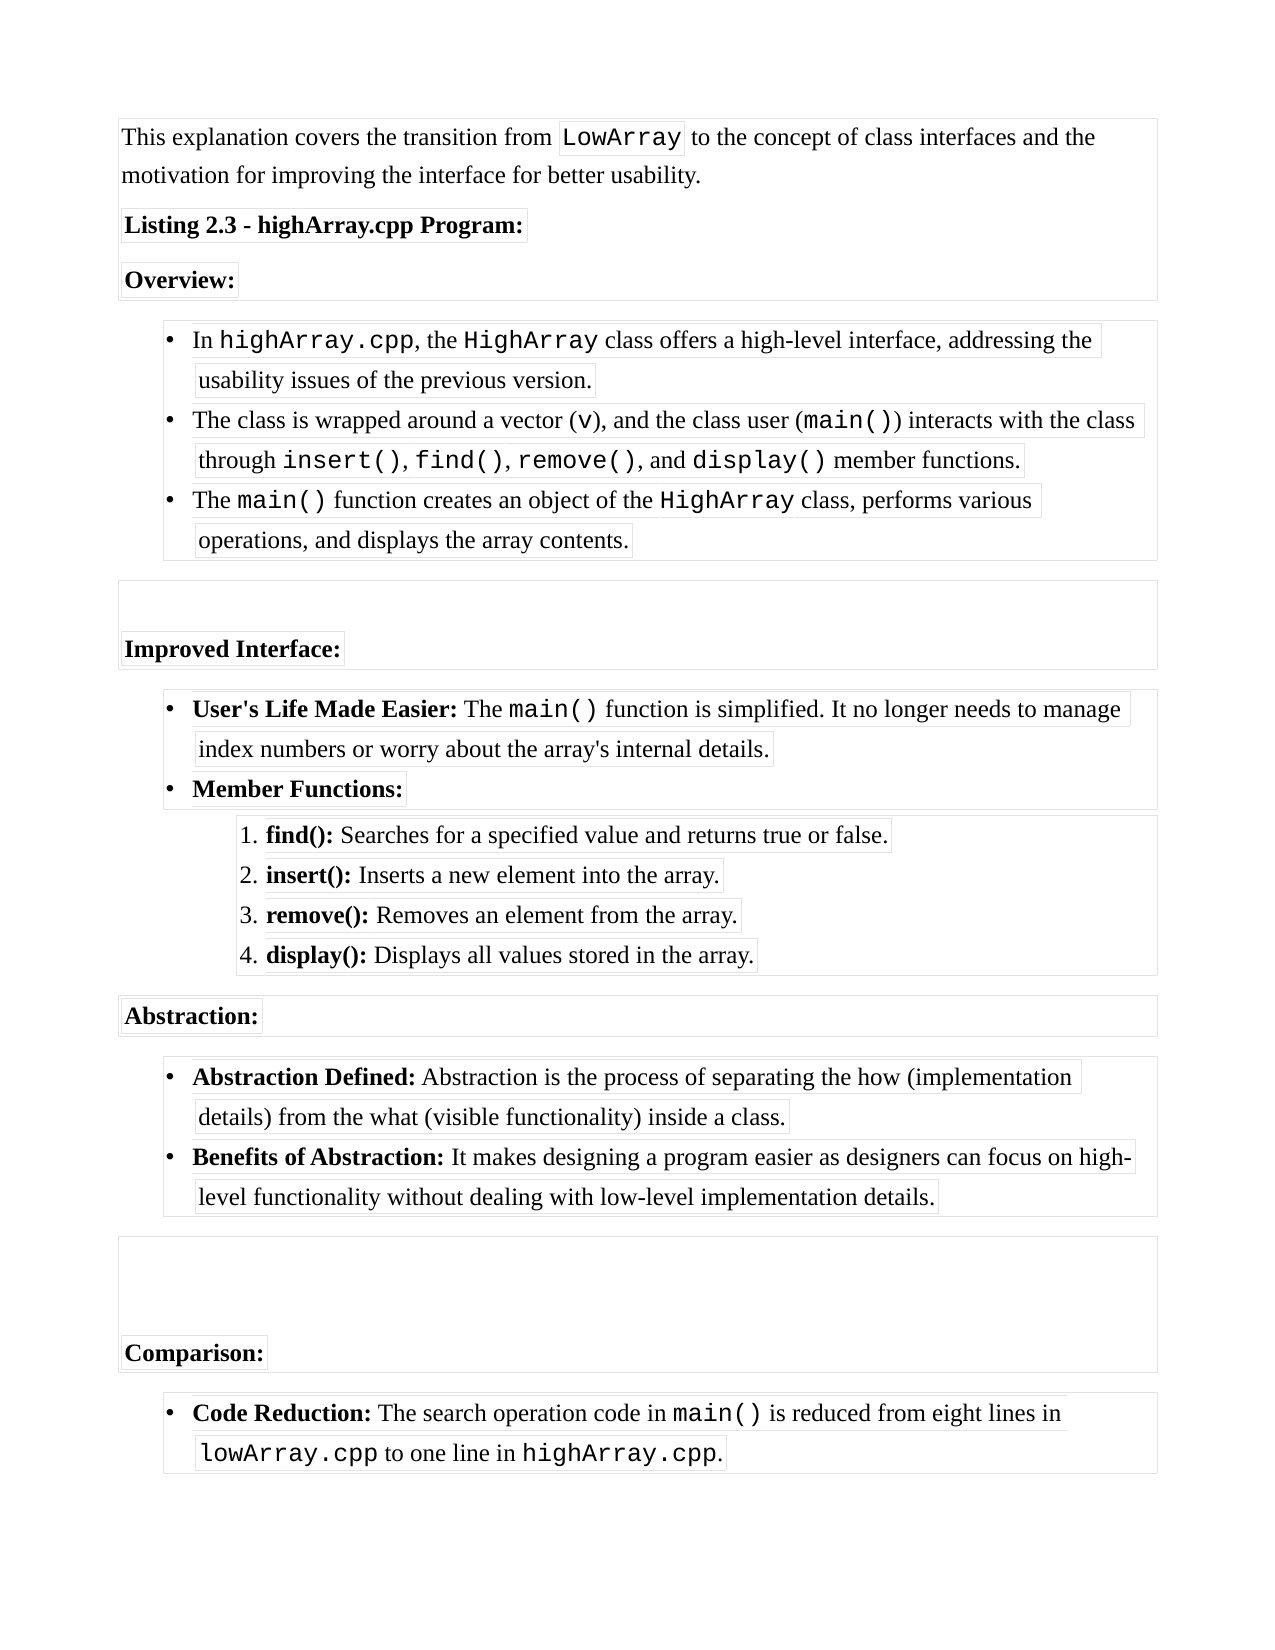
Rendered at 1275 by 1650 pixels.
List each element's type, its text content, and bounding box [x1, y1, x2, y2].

list In highArray.cpp, the HighArray class offers a high-level interface, addressing the usability issues of the previous version. [164, 321, 1157, 397]
list Code Reduction: The search operation code in main() is reduced from eight lines in lowArray.cpp to one line in highArray.cpp. [164, 1393, 1157, 1473]
list remove(): Removes an element from the array. [237, 894, 1157, 932]
list Member Functions: [164, 768, 1157, 809]
list The class is wrapped around a vector (v), and the class user (main()) interacts with the class through insert(), find(), remove(), and display() member functions. [164, 399, 1157, 477]
text Abstraction: [119, 996, 1157, 1036]
list The main() function creates an object of the HighArray class, performs various operations, and displays the array contents. [164, 479, 1157, 560]
text Improved Interface: [119, 628, 1157, 669]
list display(): Displays all values stored in the array. [237, 934, 1157, 975]
text Overview: [119, 259, 1157, 300]
list Benefits of Abstraction: It makes designing a program easier as designers can focus on high-level functionality without dealing with low-level implementation details. [164, 1136, 1157, 1216]
text Listing 2.3 - highArray.cpp Program: [119, 204, 1157, 242]
text This explanation covers the transition from LowArray to the concept of class interfaces and the motivation for improving the interface for better usability. [119, 119, 1157, 188]
text Comparison: [119, 1332, 1157, 1372]
list insert(): Inserts a new element into the array. [237, 854, 1157, 892]
list Abstraction Defined: Abstraction is the process of separating the how (implementation details) from the what (visible functionality) inside a class. [164, 1057, 1157, 1133]
list find(): Searches for a specified value and returns true or false. [237, 816, 1157, 852]
list User's Life Made Easier: The main() function is simplified. It no longer needs to manage index numbers or worry about the array's internal details. [164, 690, 1157, 766]
